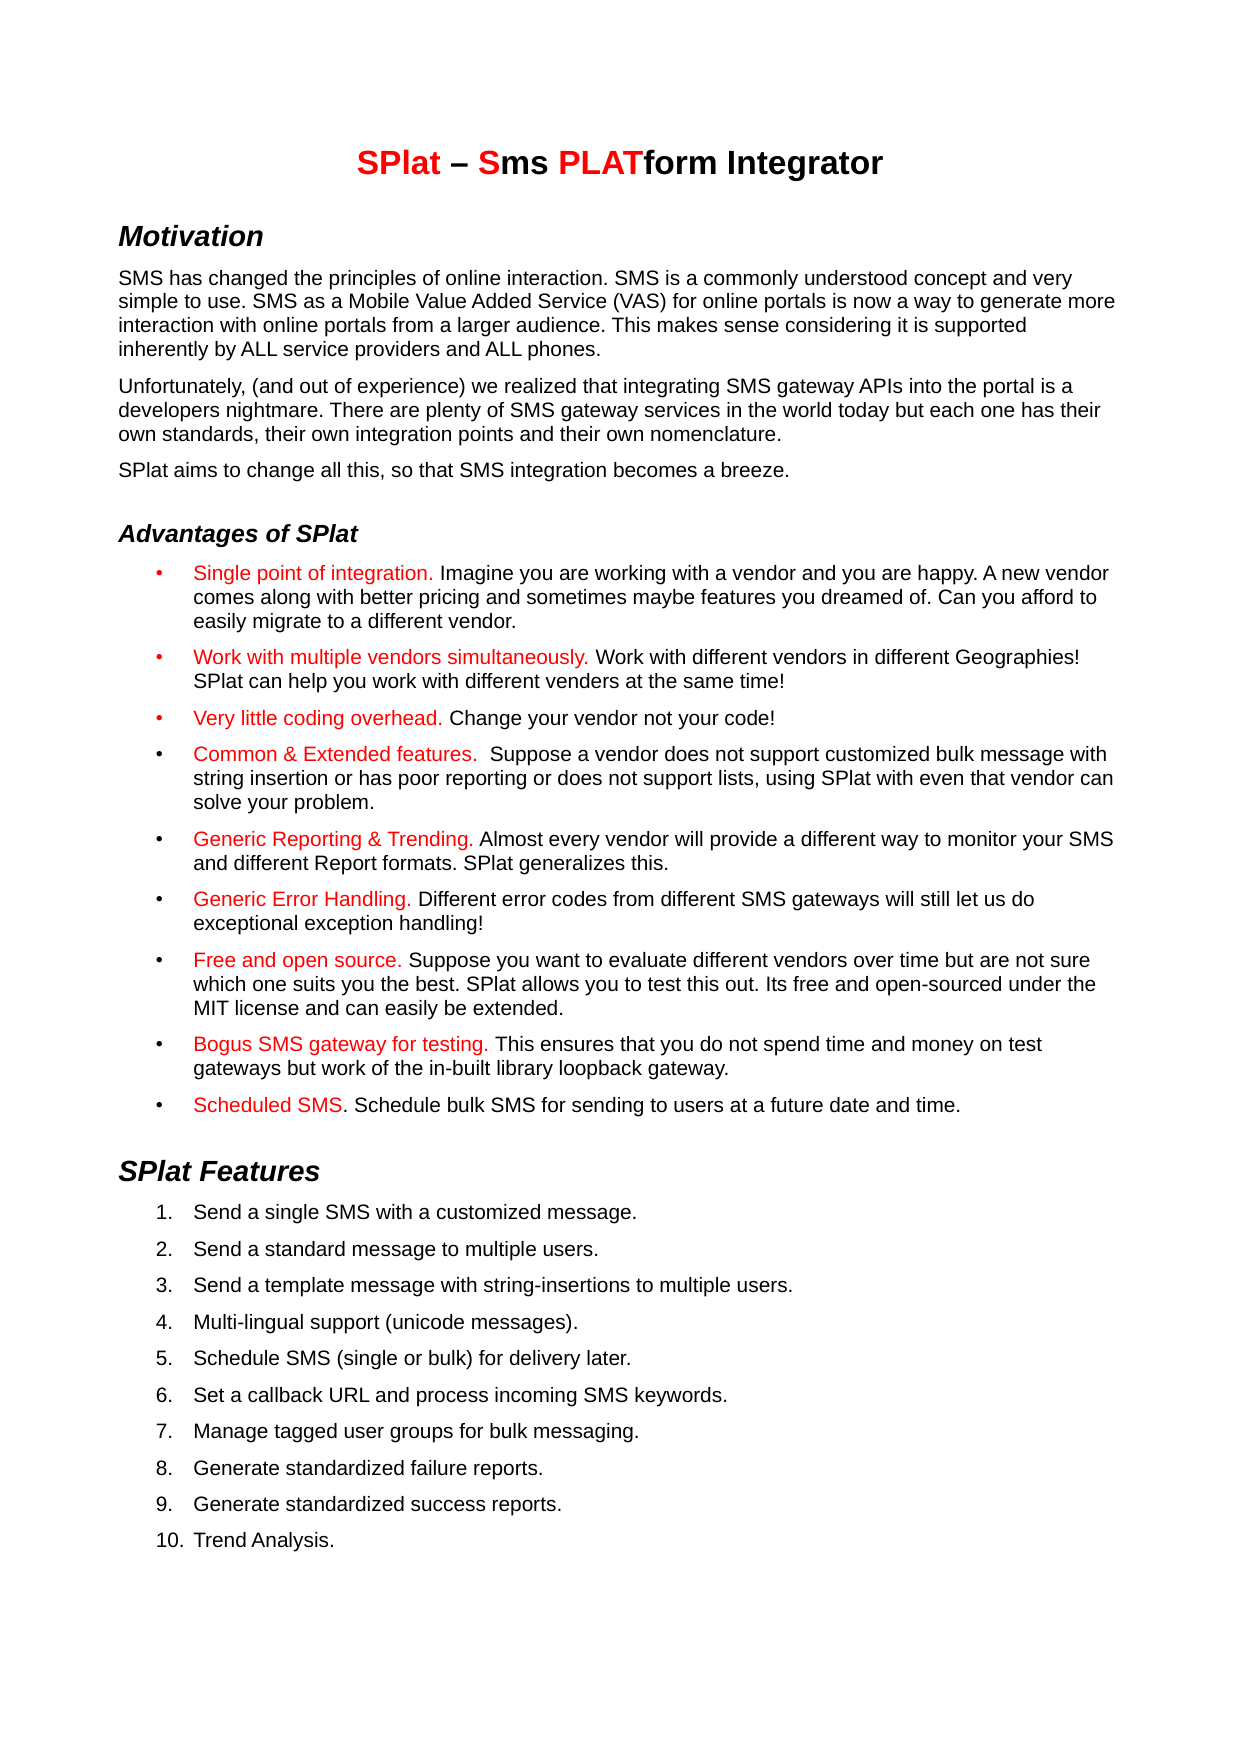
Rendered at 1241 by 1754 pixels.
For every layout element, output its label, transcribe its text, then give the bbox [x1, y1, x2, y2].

list Trend Analysis. [156, 1528, 1122, 1552]
list Scheduled SMS. Schedule bulk SMS for sending to users at a future date and time. [156, 1093, 1122, 1117]
list Send a standard message to multiple users. [156, 1237, 1122, 1261]
list Schedule SMS (single or bulk) for delivery later. [156, 1346, 1122, 1370]
list Single point of integration. Imagine you are working with a vendor and you are happy. A new vendor comes along with better pricing and sometimes maybe features you dreamed of. Can you afford to easily migrate to a different vendor. [156, 561, 1122, 632]
list Generate standardized success reports. [156, 1492, 1122, 1516]
list Very little coding overhead. Change your vendor not your code! [156, 706, 1122, 729]
list Generic Error Handling. Different error codes from different SMS gateways will still let us do exceptional exception handling! [156, 887, 1122, 935]
subtitle Motivation [118, 219, 1122, 253]
list Common & Extended features. Suppose a vendor does not support customized bulk message with string insertion or has poor reporting or does not support lists, using SPlat with even that vendor can solve your problem. [156, 742, 1122, 814]
list Bogus SMS gateway for testing. This ensures that you do not spend time and money on test gateways but work of the in-built library loopback gateway. [156, 1032, 1122, 1080]
subtitle Advantages of SPlat [118, 519, 1122, 548]
list Generate standardized failure reports. [156, 1455, 1122, 1479]
text SPlat aims to change all this, so that SMS integration becomes a breeze. [118, 458, 1122, 482]
text Unfortunately, (and out of experience) we realized that integrating SMS gateway APIs into the portal is a developers nightmare. There are plenty of SMS gateway services in the world today but each one has their own standards, their own integration points and their own nomenclature. [118, 374, 1122, 446]
list Manage tagged user groups for bulk messaging. [156, 1419, 1122, 1443]
subtitle SPlat Features [118, 1154, 1122, 1188]
list Set a callback URL and process incoming SMS keywords. [156, 1382, 1122, 1406]
list Generic Reporting & Trending. Almost every vendor will provide a different way to monitor your SMS and different Report formats. SPlat generalizes this. [156, 827, 1122, 874]
list Work with multiple vendors simultaneously. Work with different vendors in different Geographies! SPlat can help you work with different venders at the same time! [156, 645, 1122, 693]
subtitle SPlat – Sms PLATform Integrator [118, 143, 1122, 182]
text SMS has changed the principles of online interaction. SMS is a commonly understood concept and very simple to use. SMS as a Mobile Value Added Service (VAS) for online portals is now a way to generate more interaction with online portals from a larger audience. This makes sense considering it is supported inherently by ALL service providers and ALL phones. [118, 265, 1122, 361]
list Send a template message with string-insertions to multiple users. [156, 1273, 1122, 1297]
list Multi-lingual support (unicode messages). [156, 1309, 1122, 1333]
list Send a single SMS with a customized message. [156, 1200, 1122, 1224]
list Free and open source. Suppose you want to evaluate different vendors over time but are not sure which one suits you the best. SPlat allows you to test this out. Its free and open-sourced under the MIT license and can easily be extended. [156, 948, 1122, 1019]
